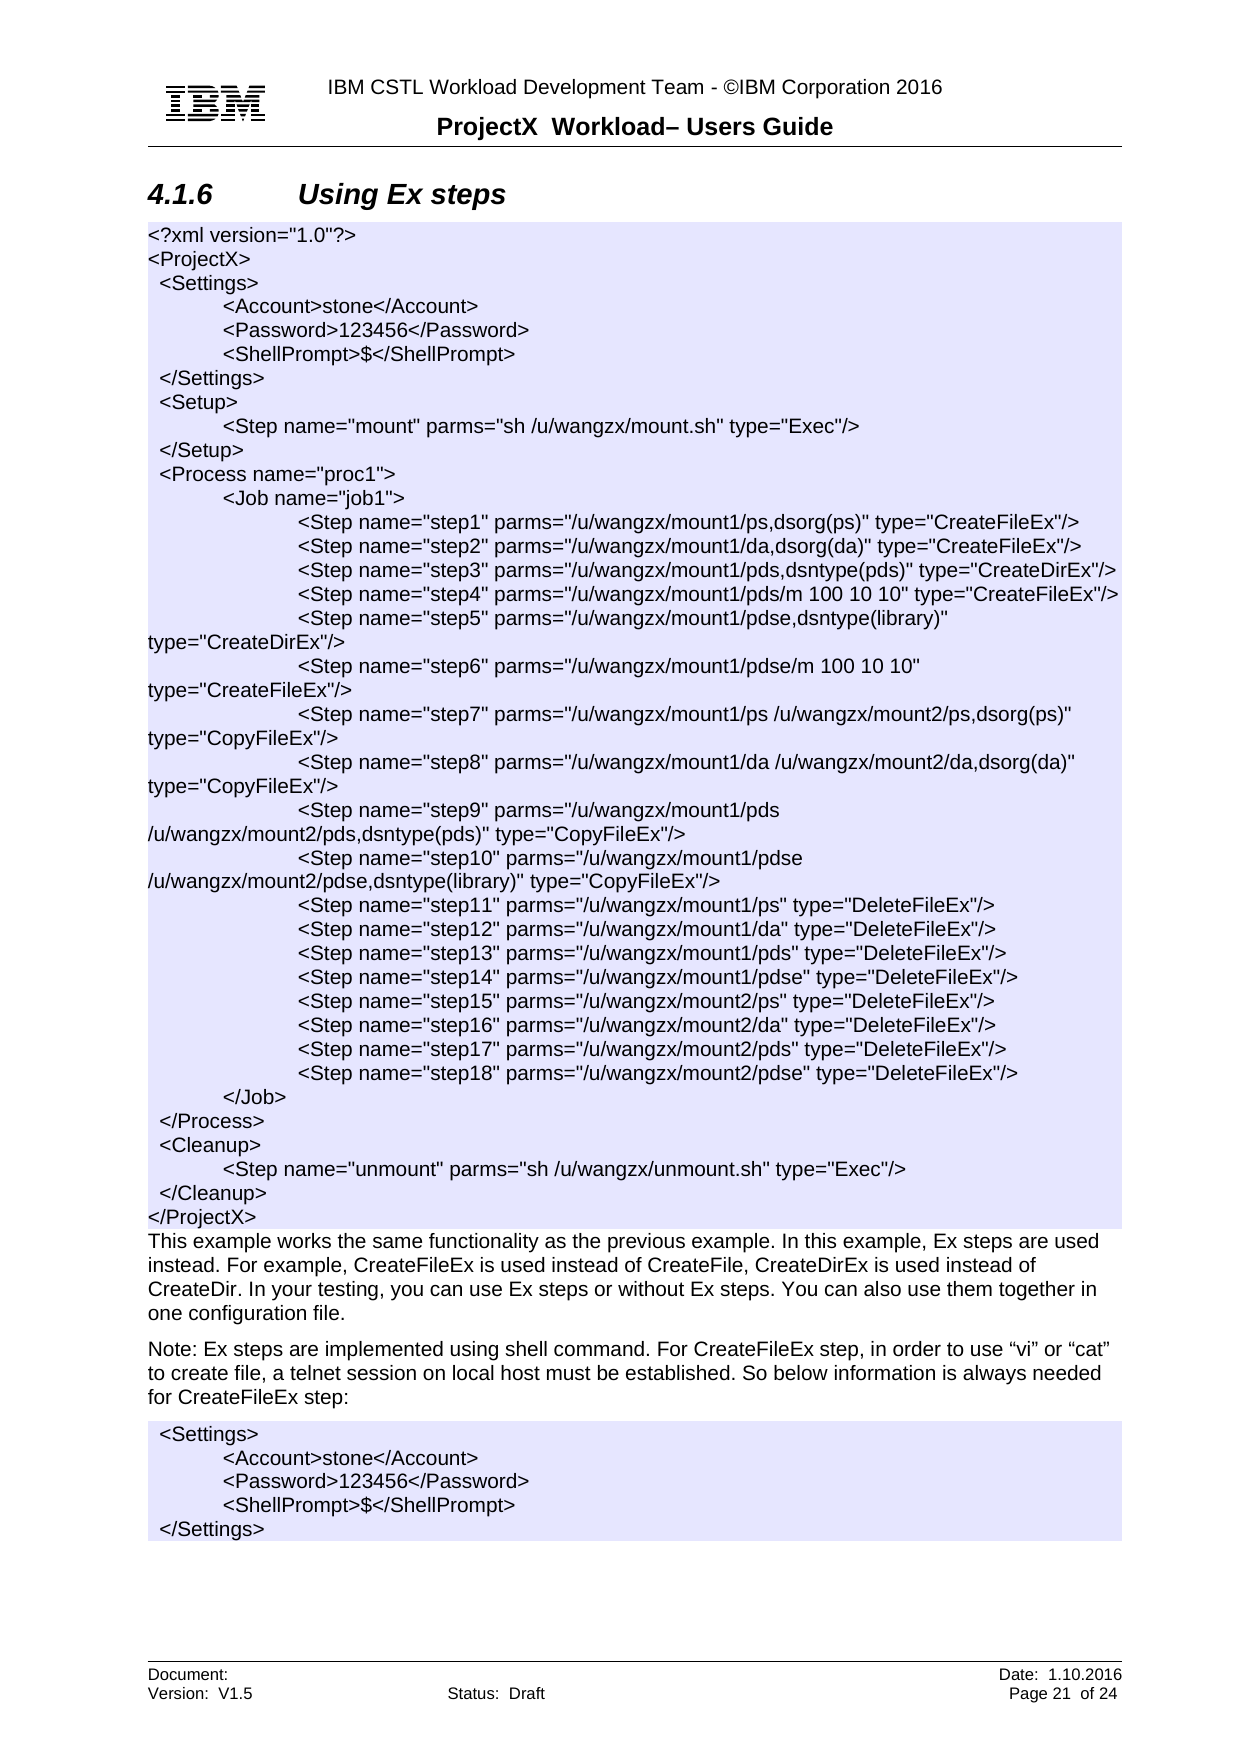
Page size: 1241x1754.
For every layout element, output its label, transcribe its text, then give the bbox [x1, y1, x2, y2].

text <Cleanup> [148, 1133, 1122, 1157]
text <Step name="step13" parms="/u/wangzx/mount1/pds" type="DeleteFileEx"/> [148, 941, 1122, 965]
text <Step name="unmount" parms="sh /u/wangzx/unmount.sh" type="Exec"/> [148, 1157, 1122, 1181]
text <Step name="step2" parms="/u/wangzx/mount1/da,dsorg(da)" type="CreateFileEx"/> [148, 534, 1122, 558]
subtitle Using Ex steps [148, 177, 1122, 211]
text This example works the same functionality as the previous example. In this example, Ex steps are used instead. For example, CreateFileEx is used instead of CreateFile, CreateDirEx is used instead of CreateDir. In your testing, you can use Ex steps or without Ex steps. You can also use them together in one configuration file. [148, 1229, 1122, 1324]
text <ProjectX> [148, 246, 1122, 270]
text <Step name="mount" parms="sh /u/wangzx/mount.sh" type="Exec"/> [148, 414, 1122, 438]
text <Step name="step5" parms="/u/wangzx/mount1/pdse,dsntype(library)" type="CreateDirEx"/> [148, 606, 1122, 654]
text <Setup> [148, 390, 1122, 414]
text <ShellPrompt>$</ShellPrompt> [148, 342, 1122, 366]
text <Step name="step14" parms="/u/wangzx/mount1/pdse" type="DeleteFileEx"/> [148, 965, 1122, 989]
text </ProjectX> [148, 1205, 1122, 1229]
text <Step name="step15" parms="/u/wangzx/mount2/ps" type="DeleteFileEx"/> [148, 989, 1122, 1013]
text <Step name="step16" parms="/u/wangzx/mount2/da" type="DeleteFileEx"/> [148, 1013, 1122, 1037]
text <Settings> [148, 270, 1122, 294]
text <Settings> [148, 1421, 1122, 1445]
text <Step name="step3" parms="/u/wangzx/mount1/pds,dsntype(pds)" type="CreateDirEx"/> [148, 558, 1122, 582]
text <Account>stone</Account> [148, 1445, 1122, 1469]
text <Step name="step1" parms="/u/wangzx/mount1/ps,dsorg(ps)" type="CreateFileEx"/> [148, 510, 1122, 534]
text <Step name="step10" parms="/u/wangzx/mount1/pdse /u/wangzx/mount2/pdse,dsntype(library)" type="CopyFileEx"/> [148, 845, 1122, 893]
text <Step name="step8" parms="/u/wangzx/mount1/da /u/wangzx/mount2/da,dsorg(da)" type="CopyFileEx"/> [148, 749, 1122, 797]
text </Process> [148, 1109, 1122, 1133]
text </Cleanup> [148, 1181, 1122, 1205]
text <Step name="step4" parms="/u/wangzx/mount1/pds/m 100 10 10" type="CreateFileEx"/> [148, 582, 1122, 606]
text <Step name="step9" parms="/u/wangzx/mount1/pds /u/wangzx/mount2/pds,dsntype(pds)" type="CopyFileEx"/> [148, 797, 1122, 845]
text <Password>123456</Password> [148, 318, 1122, 342]
text <?xml version="1.0"?> [148, 222, 1122, 246]
text <Step name="step7" parms="/u/wangzx/mount1/ps /u/wangzx/mount2/ps,dsorg(ps)" type="CopyFileEx"/> [148, 702, 1122, 749]
text <Process name="proc1"> [148, 462, 1122, 486]
text Note: Ex steps are implemented using shell command. For CreateFileEx step, in order to use “vi” or “cat” to create file, a telnet session on local host must be established. So below information is always needed for CreateFileEx step: [148, 1337, 1122, 1409]
text <Step name="step11" parms="/u/wangzx/mount1/ps" type="DeleteFileEx"/> [148, 893, 1122, 917]
text <Account>stone</Account> [148, 294, 1122, 318]
text <Job name="job1"> [148, 486, 1122, 510]
text <Password>123456</Password> [148, 1469, 1122, 1493]
text </Settings> [148, 1517, 1122, 1541]
text </Job> [148, 1085, 1122, 1109]
text </Setup> [148, 438, 1122, 462]
text <Step name="step6" parms="/u/wangzx/mount1/pdse/m 100 10 10" type="CreateFileEx"/> [148, 654, 1122, 702]
text <Step name="step12" parms="/u/wangzx/mount1/da" type="DeleteFileEx"/> [148, 917, 1122, 941]
text <Step name="step17" parms="/u/wangzx/mount2/pds" type="DeleteFileEx"/> [148, 1037, 1122, 1061]
text <ShellPrompt>$</ShellPrompt> [148, 1493, 1122, 1517]
text </Settings> [148, 366, 1122, 390]
text <Step name="step18" parms="/u/wangzx/mount2/pdse" type="DeleteFileEx"/> [148, 1061, 1122, 1085]
